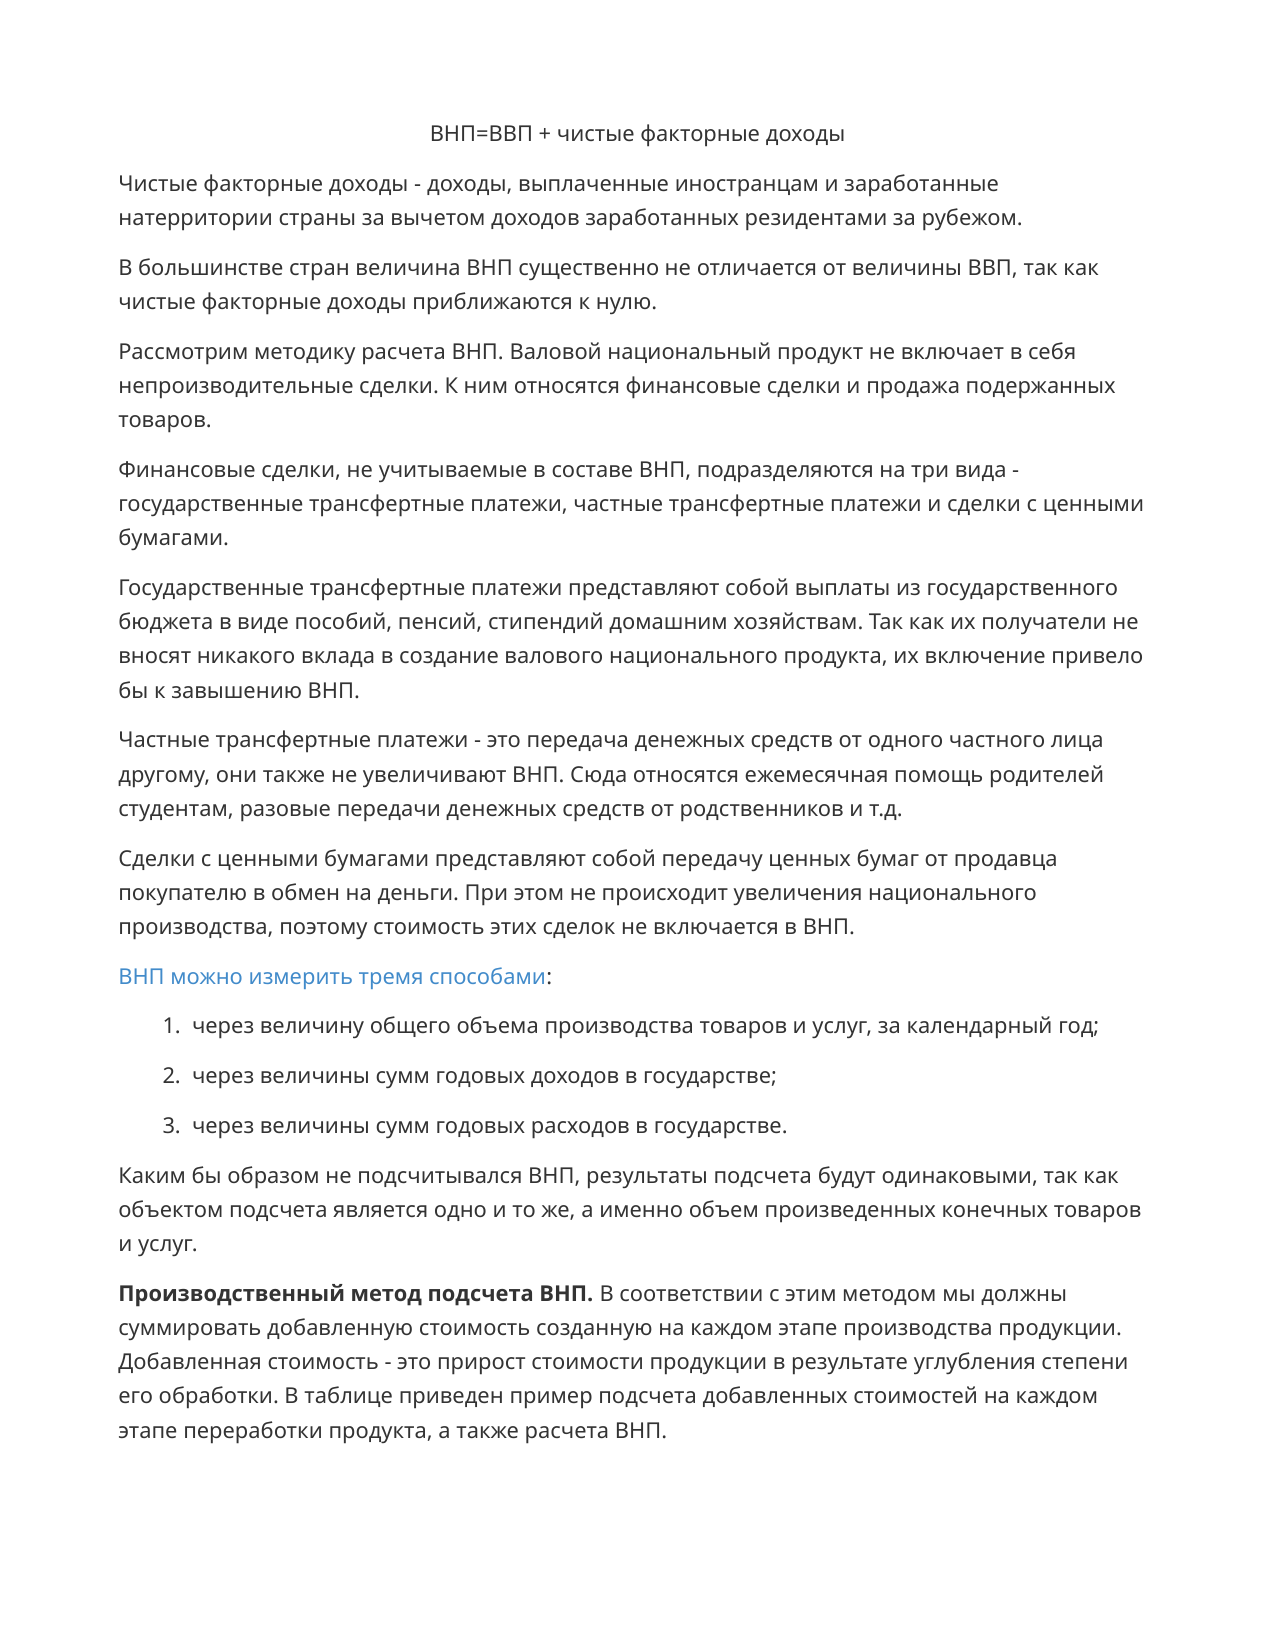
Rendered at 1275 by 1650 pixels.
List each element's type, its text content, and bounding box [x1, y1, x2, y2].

text ВНП=ВВП + чистые факторные доходы [118, 118, 1157, 148]
text Чистые факторные доходы - доходы, выплаченные иностранцам и заработанные натерритории страны за вычетом доходов заработанных резидентами за рубежом. [118, 168, 1157, 232]
text Каким бы образом не подсчитывался ВНП, результаты подсчета будут одинаковыми, так как объектом подсчета является одно и то же, а именно объем произведенных конечных товаров и услуг. [118, 1160, 1157, 1258]
text Частные трансфертные платежи - это передача денежных средств от одного частного лица другому, они также не увеличивают ВНП. Сюда относятся ежемесячная помощь родителей студентам, разовые передачи денежных средств от родственников и т.д. [118, 724, 1157, 822]
text Производственный метод подсчета ВНП. В соответствии с этим методом мы должны суммировать добавленную стоимость созданную на каждом этапе производства продукции. Добавленная стоимость - это прирост стоимости продукции в результате углубления степени его обработки. В таблице приведен пример подсчета добавленных стоимостей на каждом этапе переработки продукта, а также расчета ВНП. [118, 1278, 1157, 1444]
list через величины сумм годовых доходов в государстве; [162, 1060, 1157, 1090]
list через величины сумм годовых расходов в государстве. [162, 1110, 1157, 1140]
list через величину общего объема производства товаров и услуг, за календарный год; [162, 1010, 1157, 1040]
text ВНП можно измерить тремя способами: [118, 961, 1157, 990]
text Государственные трансфертные платежи представляют собой выплаты из государственного бюджета в виде пособий, пенсий, стипендий домашним хозяйствам. Так как их получатели не вносят никакого вклада в создание валового национального продукта, их включение привело бы к завышению ВНП. [118, 572, 1157, 704]
text Рассмотрим методику расчета ВНП. Валовой национальный продукт не включает в себя непроизводительные сделки. К ним относятся финансовые сделки и продажа подержанных товаров. [118, 336, 1157, 434]
text В большинстве стран величина ВНП существенно не отличается от величины ВВП, так как чистые факторные доходы приближаются к нулю. [118, 252, 1157, 316]
text Финансовые сделки, не учитываемые в составе ВНП, подразделяются на три вида - государственные трансфертные платежи, частные трансфертные платежи и сделки с ценными бумагами. [118, 454, 1157, 552]
text Сделки с ценными бумагами представляют собой передачу ценных бумаг от продавца покупателю в обмен на деньги. При этом не происходит увеличения национального производства, поэтому стоимость этих сделок не включается в ВНП. [118, 842, 1157, 941]
